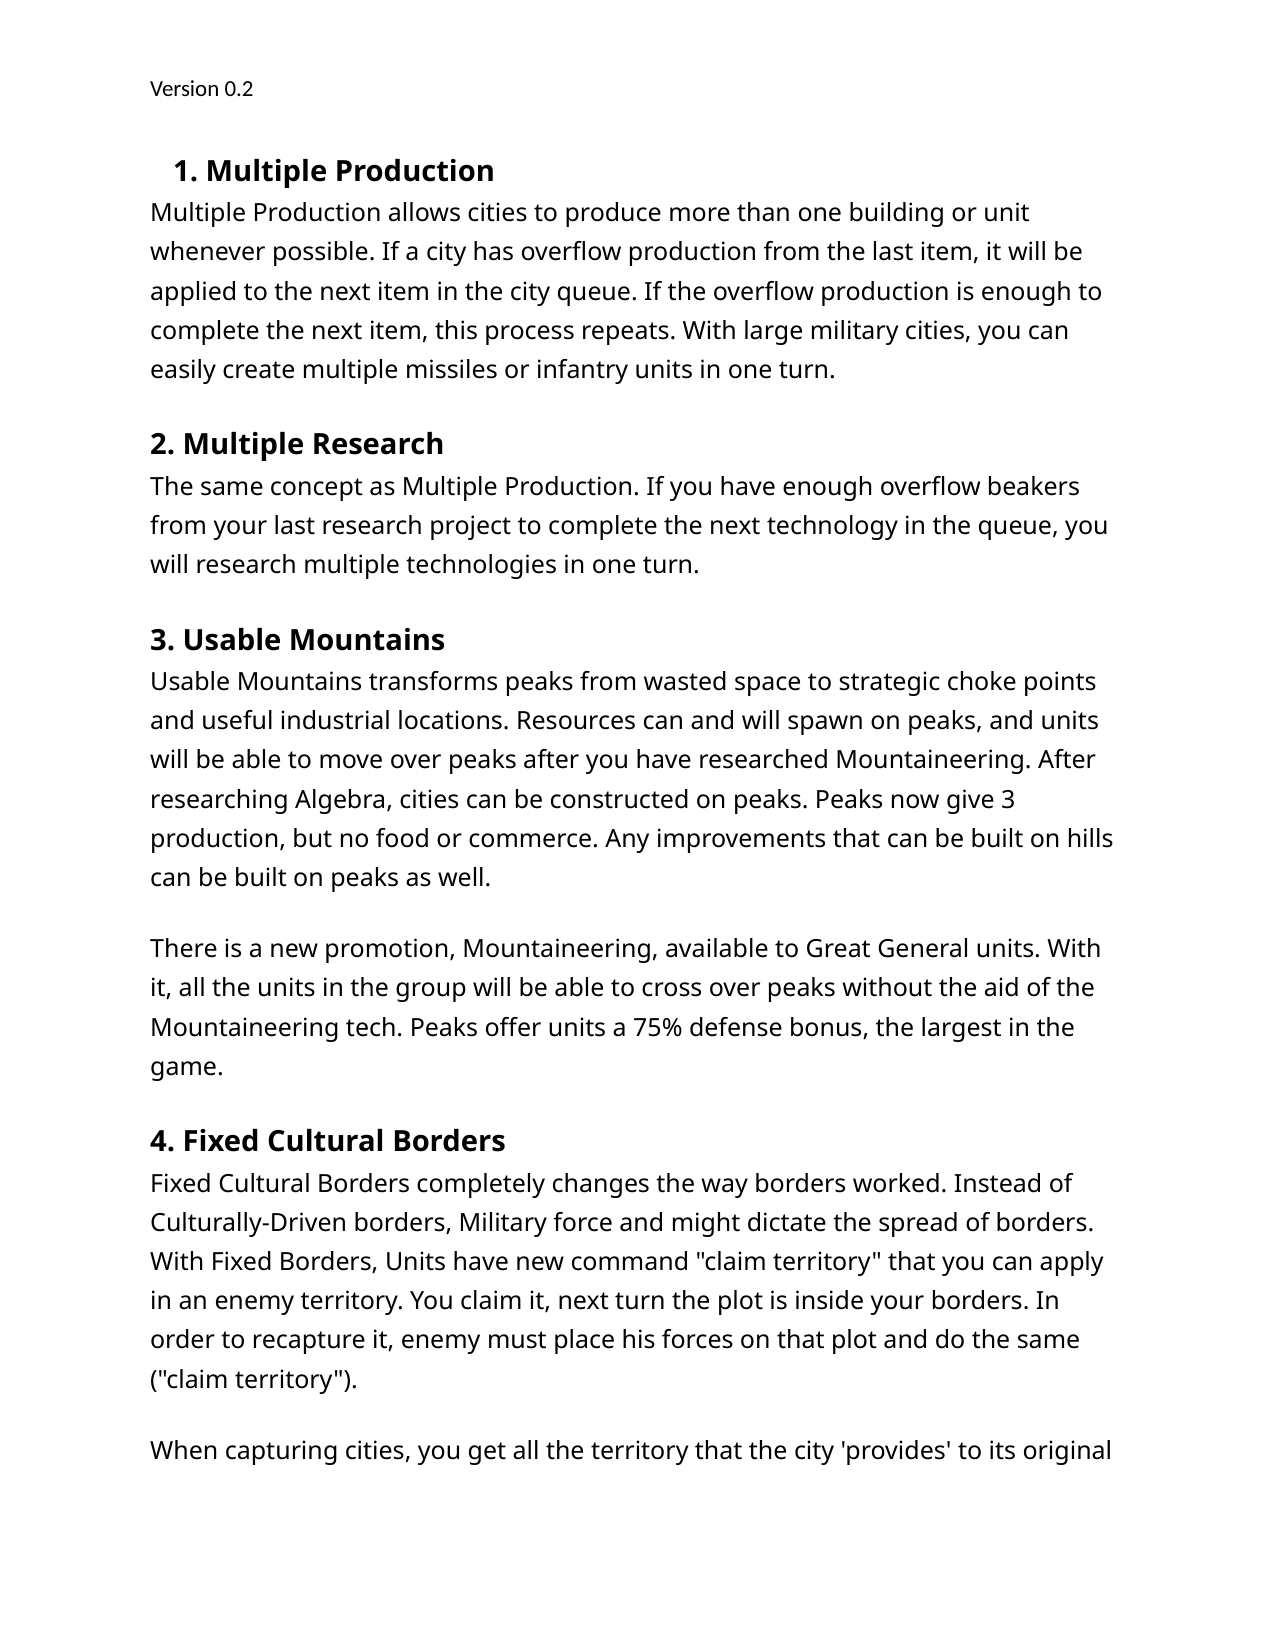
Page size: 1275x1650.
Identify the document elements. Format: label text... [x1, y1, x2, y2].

text 1. Multiple Production Multiple Production allows cities to produce more than one building or unit whenever possible. If a city has overflow production from the last item, it will be applied to the next item in the city queue. If the overflow production is enough to complete the next item, this process repeats. With large military cities, you can easily create multiple missiles or infantry units in one turn. 2. Multiple Research The same concept as Multiple Production. If you have enough overflow beakers from your last research project to complete the next technology in the queue, you will research multiple technologies in one turn. 3. Usable Mountains Usable Mountains transforms peaks from wasted space to strategic choke points and useful industrial locations. Resources can and will spawn on peaks, and units will be able to move over peaks after you have researched Mountaineering. After researching Algebra, cities can be constructed on peaks. Peaks now give 3 production, but no food or commerce. Any improvements that can be built on hills can be built on peaks as well. There is a new promotion, Mountaineering, available to Great General units. With it, all the units in the group will be able to cross over peaks without the aid of the Mountaineering tech. Peaks offer units a 75% defense bonus, the largest in the game. 4. Fixed Cultural Borders Fixed Cultural Borders completely changes the way borders worked. Instead of Culturally-Driven borders, Military force and might dictate the spread of borders. With Fixed Borders, Units have new command "claim territory" that you can apply in an enemy territory. You claim it, next turn the plot is inside your borders. In order to recapture it, enemy must place his forces on that plot and do the same ("claim territory"). When capturing cities, you get all the territory that the city 'provides' to its original [150, 150, 1125, 1467]
